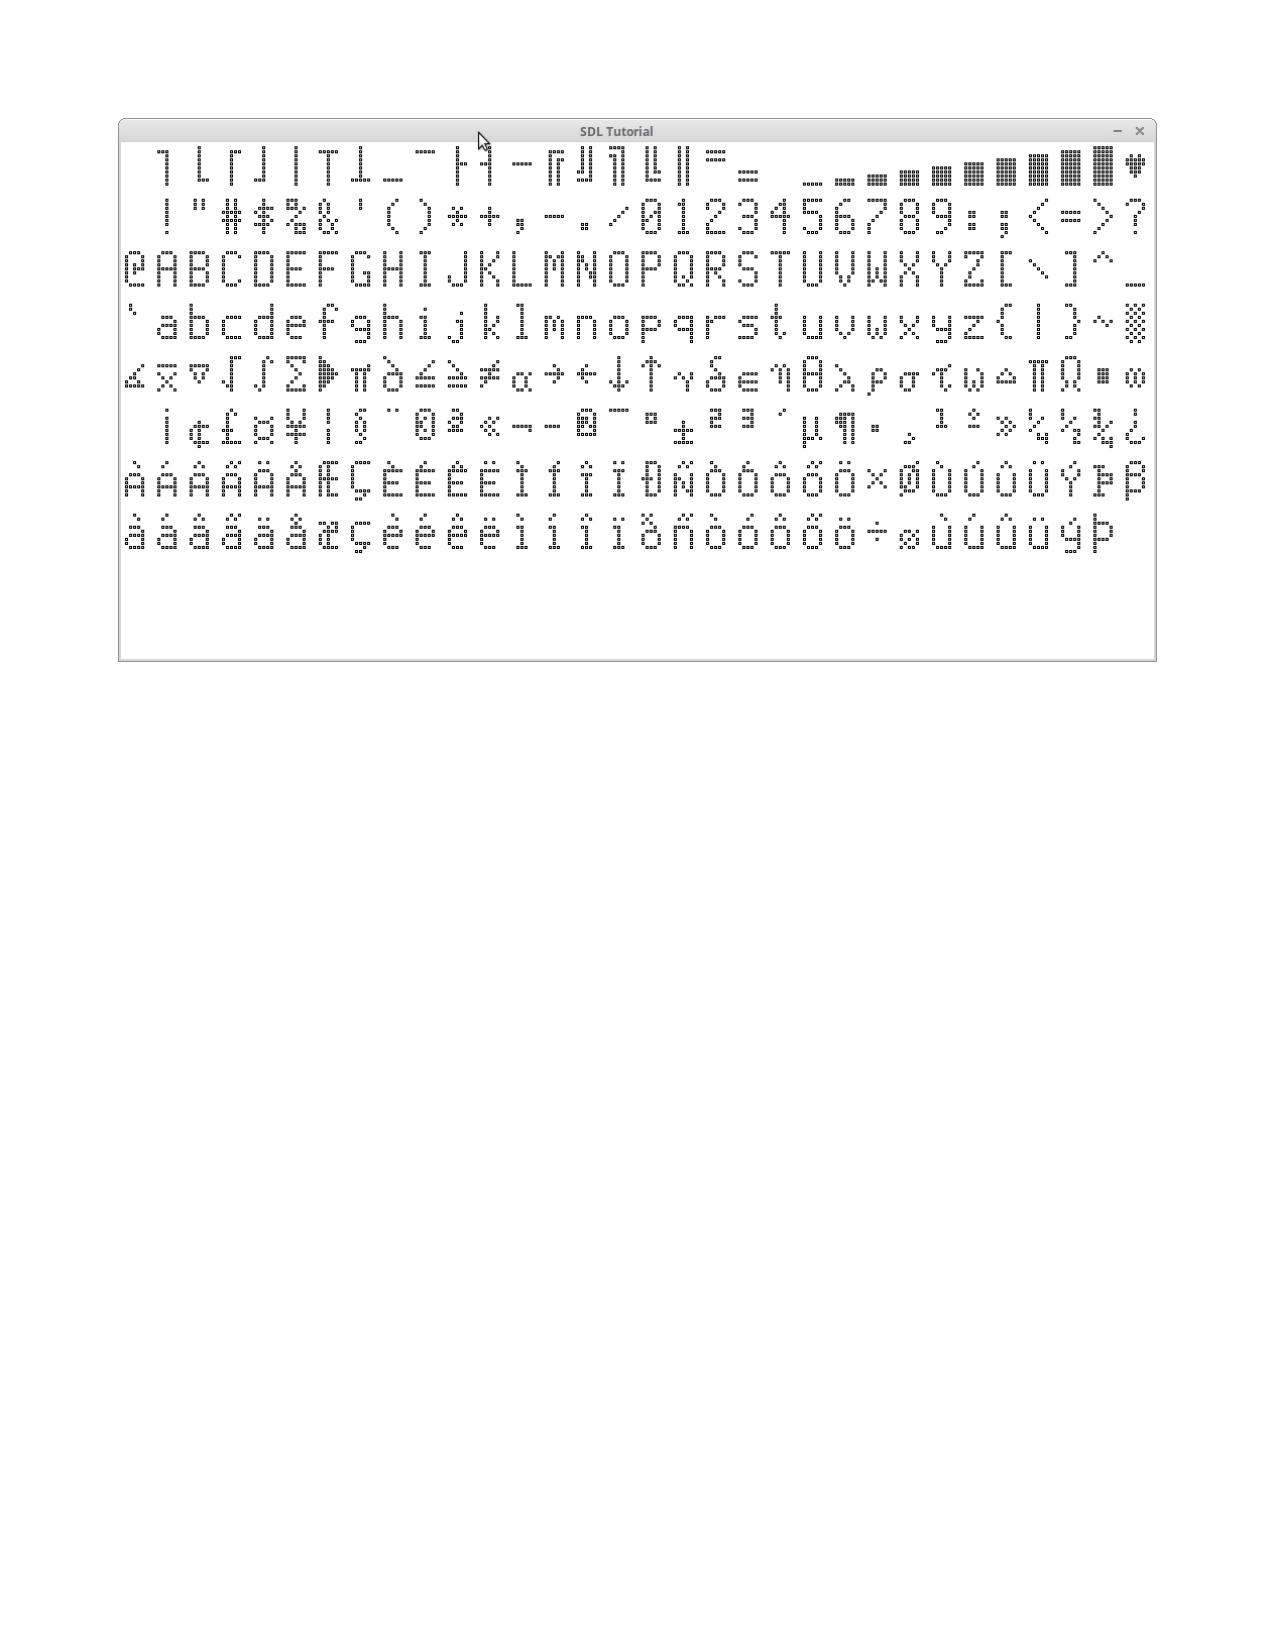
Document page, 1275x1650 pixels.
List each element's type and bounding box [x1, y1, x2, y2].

picture [118, 118, 1157, 662]
